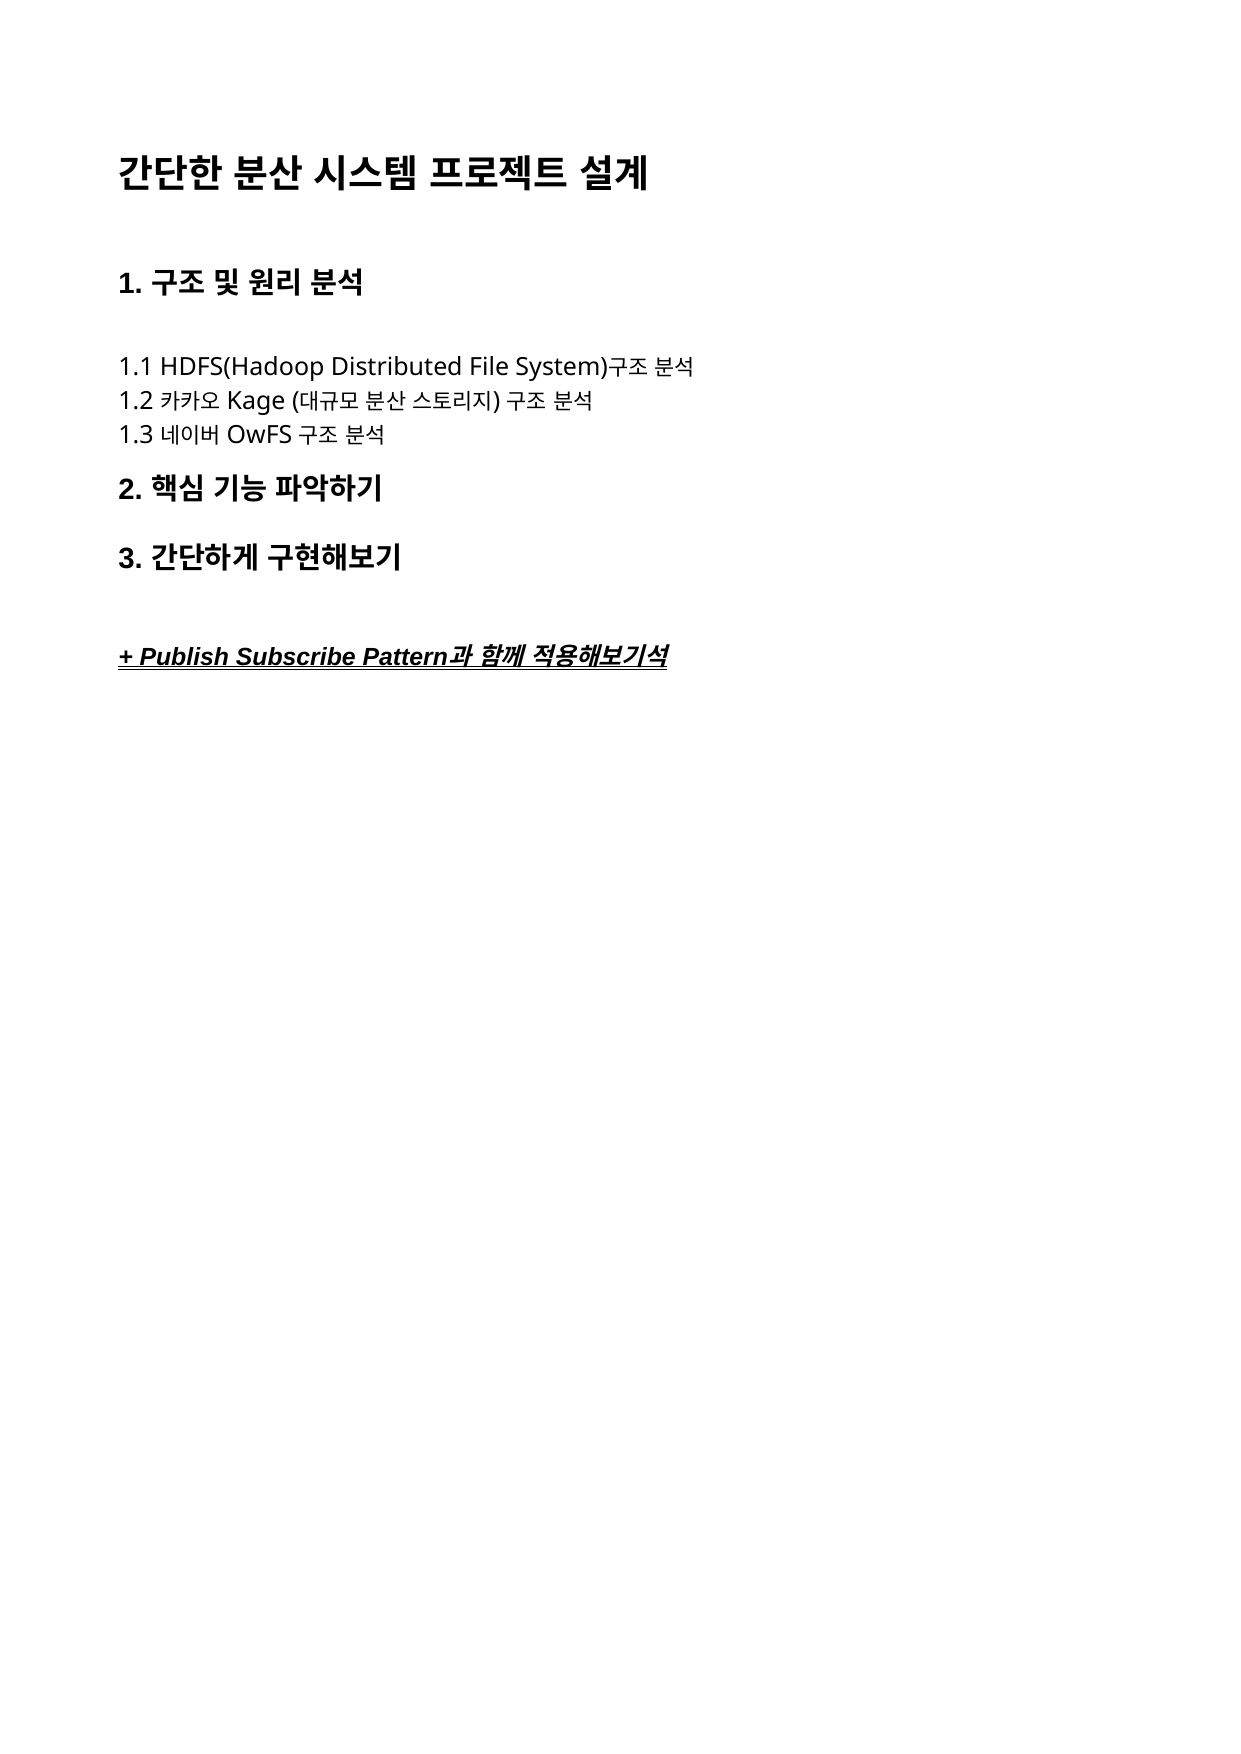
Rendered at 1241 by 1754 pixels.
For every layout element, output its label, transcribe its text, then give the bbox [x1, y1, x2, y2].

subtitle 1. 구조 및 원리 분석 [118, 259, 1122, 302]
subtitle 간단한 분산 시스템 프로젝트 설계 [118, 143, 1122, 198]
text 1.2 카카오 Kage (대규모 분산 스토리지) 구조 분석 [118, 382, 1122, 416]
subtitle 3. 간단하게 구현해보기 [118, 534, 1122, 577]
text 1.3 네이버 OwFS 구조 분석 [118, 416, 1122, 450]
text 1.1 HDFS(Hadoop Distributed File System)구조 분석 [118, 348, 1122, 382]
subtitle + Publish Subscribe Pattern과 함께 적용해보기석 [118, 636, 1122, 672]
subtitle 2. 핵심 기능 파악하기 [118, 465, 1122, 507]
